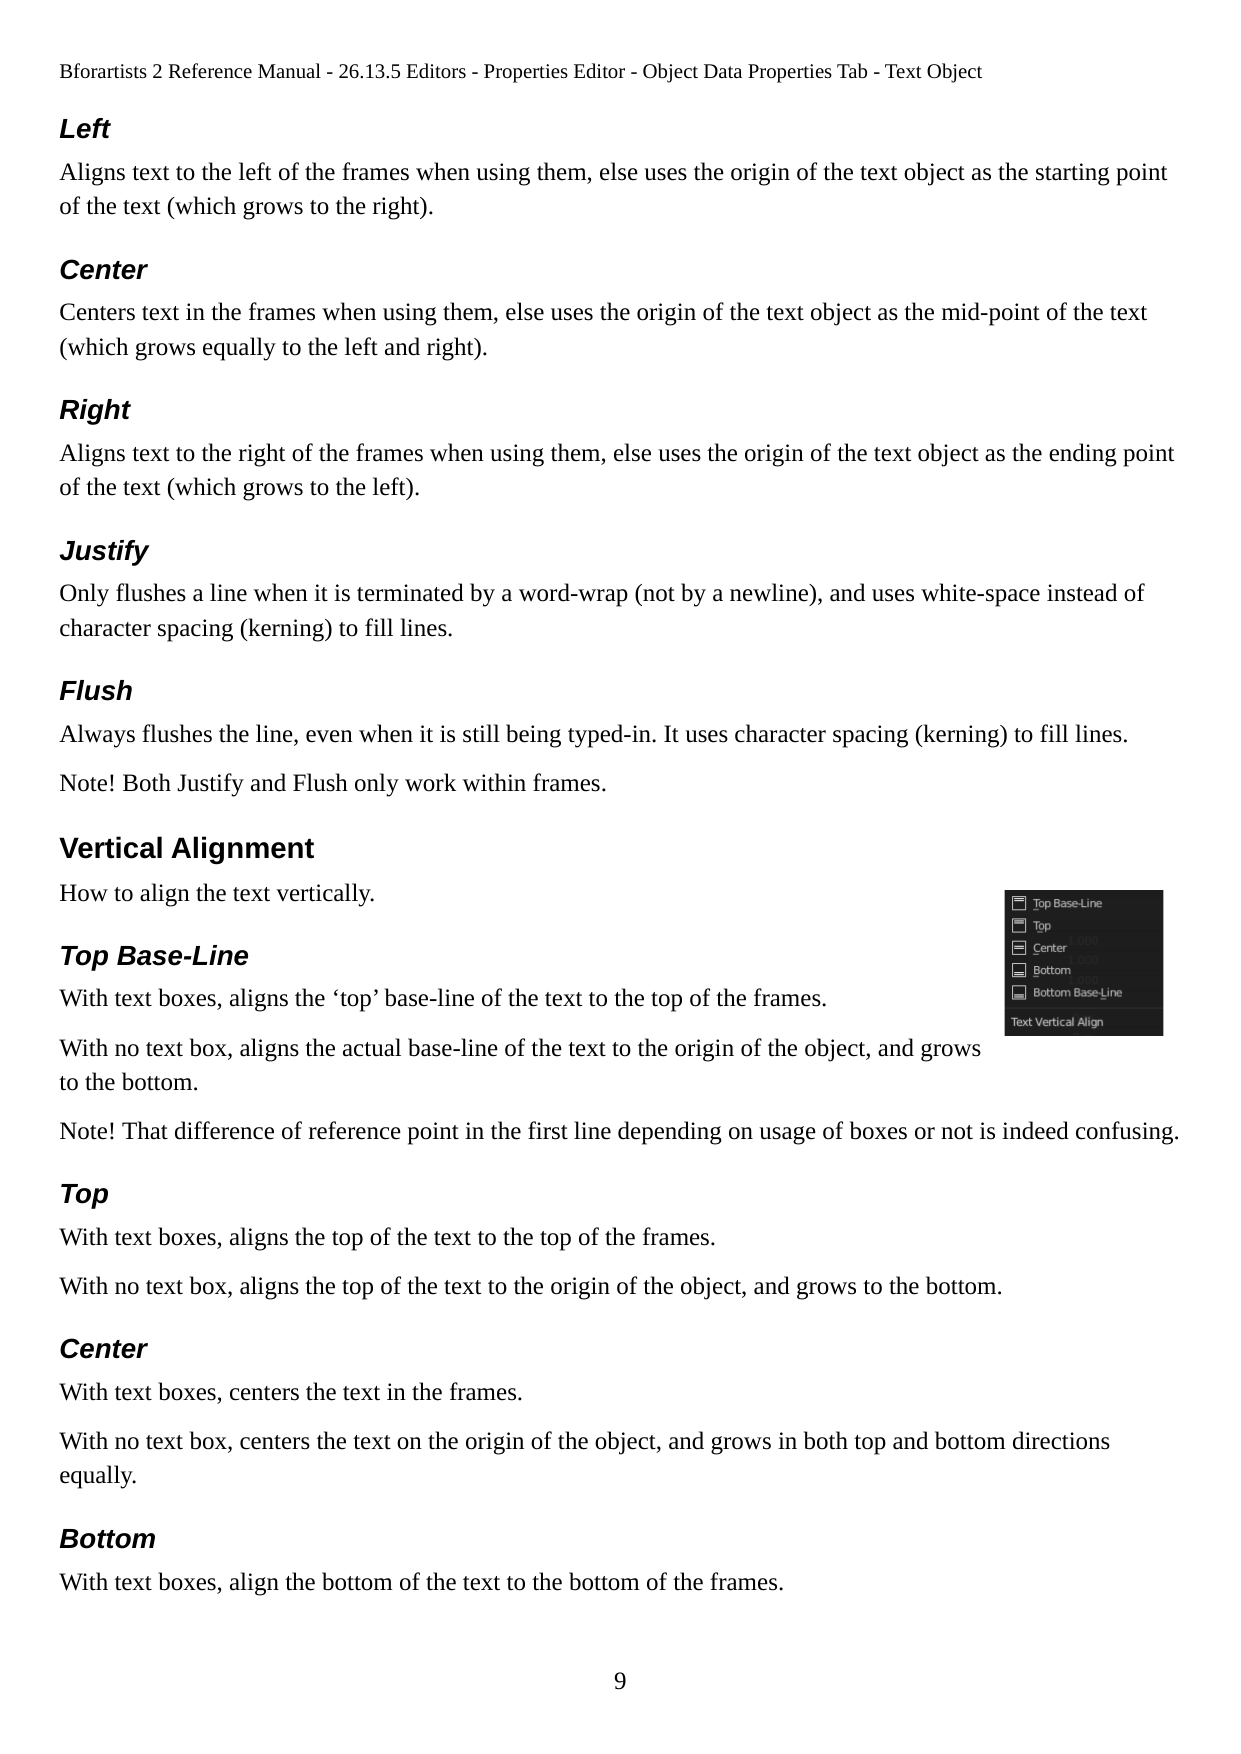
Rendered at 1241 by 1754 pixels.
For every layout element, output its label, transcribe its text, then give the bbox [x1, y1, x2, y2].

subtitle Top [59, 1178, 1181, 1209]
subtitle Vertical Alignment [59, 831, 1181, 865]
subtitle Right [59, 393, 1181, 425]
text With no text box, centers the text on the origin of the object, and grows in both top and bottom directions equally. [59, 1426, 1181, 1489]
text With text boxes, align the bottom of the text to the bottom of the frames. [59, 1567, 1181, 1595]
subtitle Top Base-Line [59, 939, 1004, 971]
subtitle Center [59, 1333, 1181, 1364]
text With text boxes, aligns the top of the text to the top of the frames. [59, 1222, 1181, 1251]
subtitle Center [59, 253, 1181, 285]
text Note! That difference of reference point in the first line depending on usage of boxes or not is indeed confusing. [59, 1116, 1181, 1145]
text Aligns text to the left of the frames when using them, else uses the origin of the text object as the starting point of the text (which grows to the right). [59, 157, 1181, 220]
subtitle Left [59, 113, 1181, 144]
text With text boxes, centers the text in the frames. [59, 1377, 1181, 1406]
text Always flushes the line, even when it is still being typed-in. It uses character spacing (kerning) to fill lines. [59, 719, 1181, 747]
text With no text box, aligns the top of the text to the origin of the object, and grows to the bottom. [59, 1271, 1181, 1300]
subtitle [1164, 939, 1181, 971]
text Centers text in the frames when using them, else uses the origin of the text object as the mid-point of the text (which grows equally to the left and right). [59, 297, 1181, 361]
text How to align the text vertically. [59, 878, 1181, 906]
text Only flushes a line when it is terminated by a word-wrap (not by a newline), and uses white-space instead of character spacing (kerning) to fill lines. [59, 578, 1181, 641]
text Aligns text to the right of the frames when using them, else uses the origin of the text object as the ending point of the text (which grows to the left). [59, 438, 1181, 501]
subtitle Justify [59, 534, 1181, 566]
text Note! Both Justify and Flush only work within frames. [59, 768, 1181, 796]
text With no text box, aligns the actual base-line of the text to the origin of the object, and grows to the bottom. [59, 1033, 1181, 1096]
picture [1004, 890, 1164, 1036]
text With text boxes, aligns the ‘top’ base-line of the text to the top of the frames. [59, 983, 1004, 1012]
subtitle Bottom [59, 1522, 1181, 1554]
subtitle Flush [59, 674, 1181, 706]
